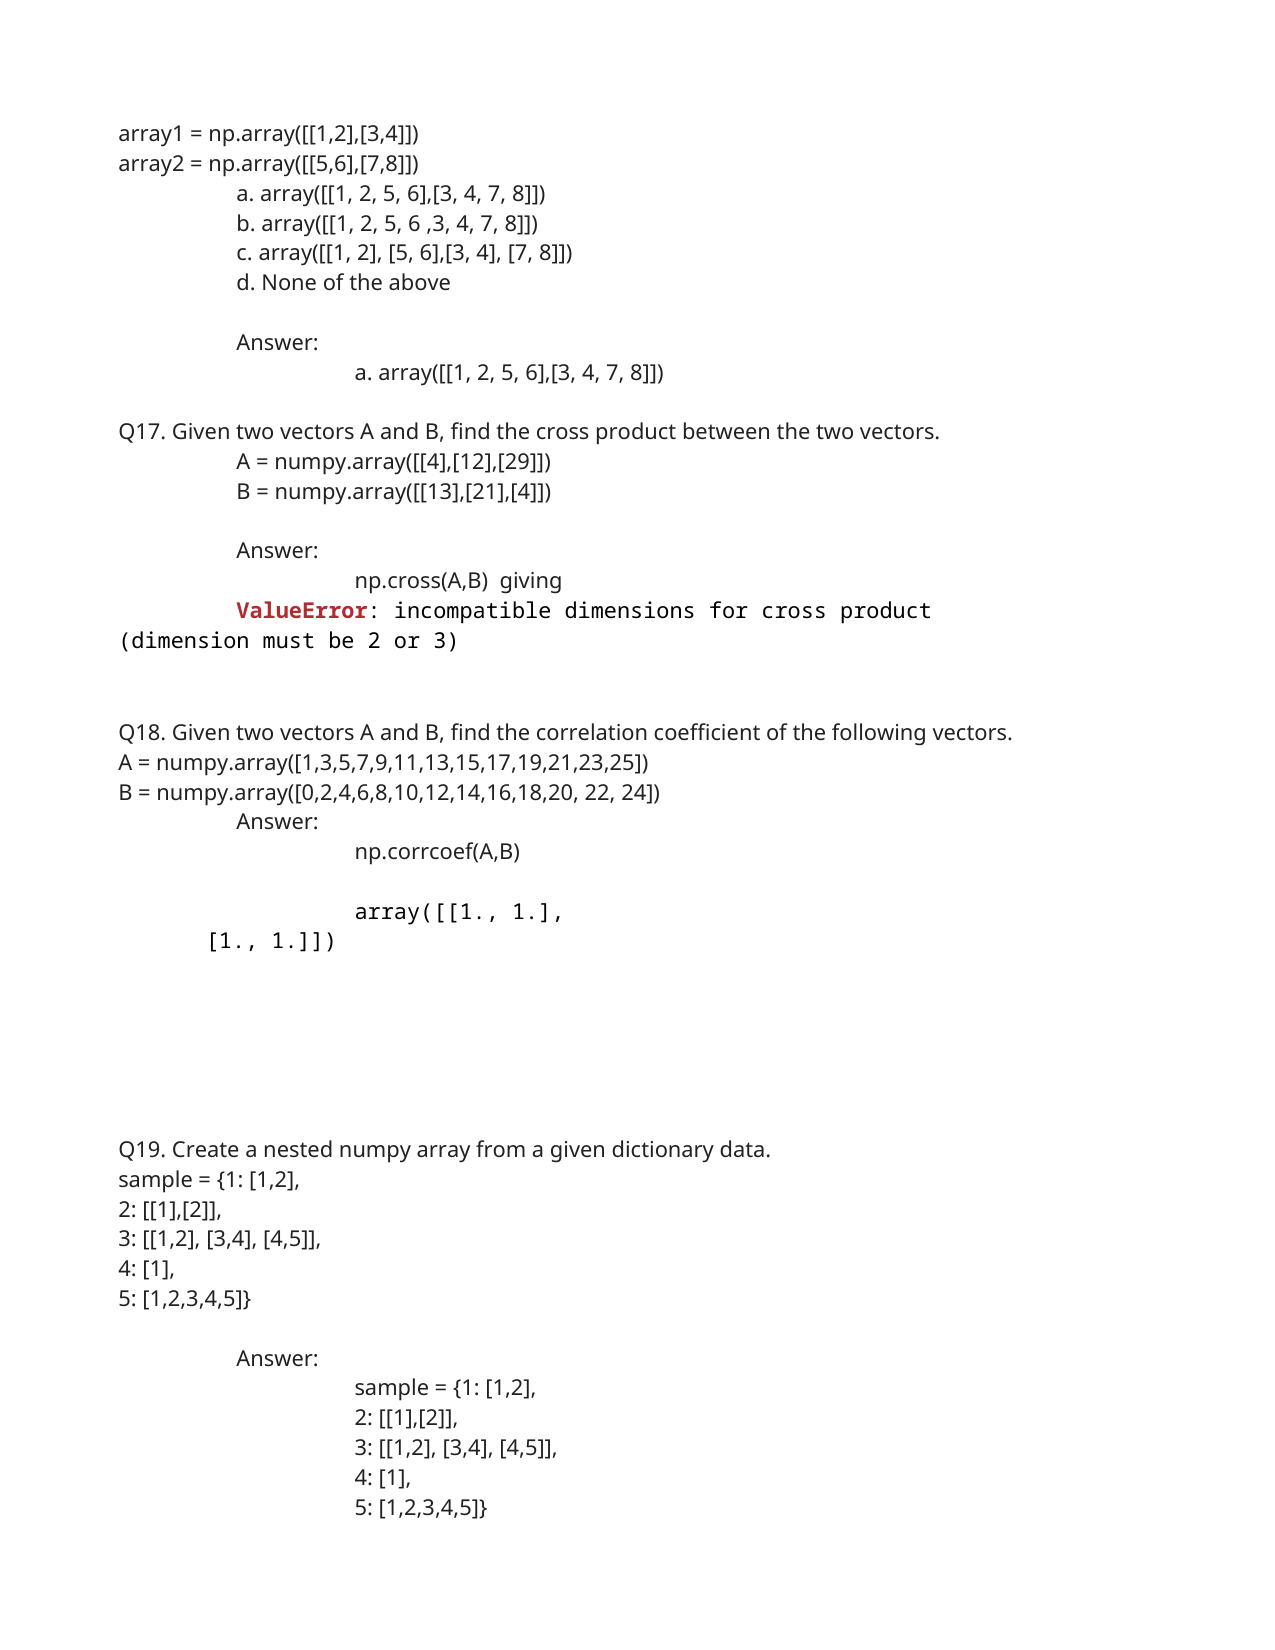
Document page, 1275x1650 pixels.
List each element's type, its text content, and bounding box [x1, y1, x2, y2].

text A = numpy.array([[4],[12],[29]]) [236, 446, 1157, 476]
text Answer: [118, 806, 1157, 836]
text 3: [[1,2], [3,4], [4,5]], [118, 1223, 1157, 1253]
text a. array([[1, 2, 5, 6],[3, 4, 7, 8]]) [236, 356, 1157, 386]
text 4: [1], [118, 1253, 1157, 1283]
text Q19. Create a nested numpy array from a given dictionary data. [118, 1134, 1157, 1164]
text sample = {1: [1,2], [118, 1164, 1157, 1193]
text d. None of the above [236, 267, 1157, 297]
text Answer: [236, 327, 1157, 356]
text B = numpy.array([0,2,4,6,8,10,12,14,16,18,20, 22, 24]) [118, 776, 1157, 806]
text B = numpy.array([[13],[21],[4]]) [236, 476, 1157, 505]
text b. array([[1, 2, 5, 6 ,3, 4, 7, 8]]) [236, 207, 1157, 237]
text 5: [1,2,3,4,5]} [354, 1491, 1157, 1521]
text Answer: [236, 535, 1157, 565]
text Q18. Given two vectors A and B, find the correlation coefficient of the following vectors. [118, 717, 1157, 747]
text Q17. Given two vectors A and B, find the cross product between the two vectors. [118, 416, 1157, 446]
text np.cross(A,B) giving [236, 565, 1157, 595]
text 2: [[1],[2]], [118, 1193, 1157, 1223]
text array1 = np.array([[1,2],[3,4]]) [118, 118, 1157, 148]
text A = numpy.array([1,3,5,7,9,11,13,15,17,19,21,23,25]) [118, 747, 1157, 776]
text c. array([[1, 2], [5, 6],[3, 4], [7, 8]]) [236, 237, 1157, 267]
text a. array([[1, 2, 5, 6],[3, 4, 7, 8]]) [236, 178, 1157, 207]
text sample = {1: [1,2], [118, 1372, 1157, 1402]
text 5: [1,2,3,4,5]} [118, 1283, 1157, 1313]
text Answer: [118, 1342, 1157, 1372]
text array([[1., 1.], [118, 896, 1157, 925]
text ValueError: incompatible dimensions for cross product [236, 595, 1157, 624]
text 2: [[1],[2]], [354, 1402, 1157, 1432]
text 4: [1], [354, 1462, 1157, 1491]
text array2 = np.array([[5,6],[7,8]]) [118, 148, 1157, 178]
text np.corrcoef(A,B) [118, 836, 1157, 866]
text (dimension must be 2 or 3) [118, 624, 1157, 654]
text 3: [[1,2], [3,4], [4,5]], [354, 1432, 1157, 1462]
text [1., 1.]]) [118, 925, 1157, 955]
